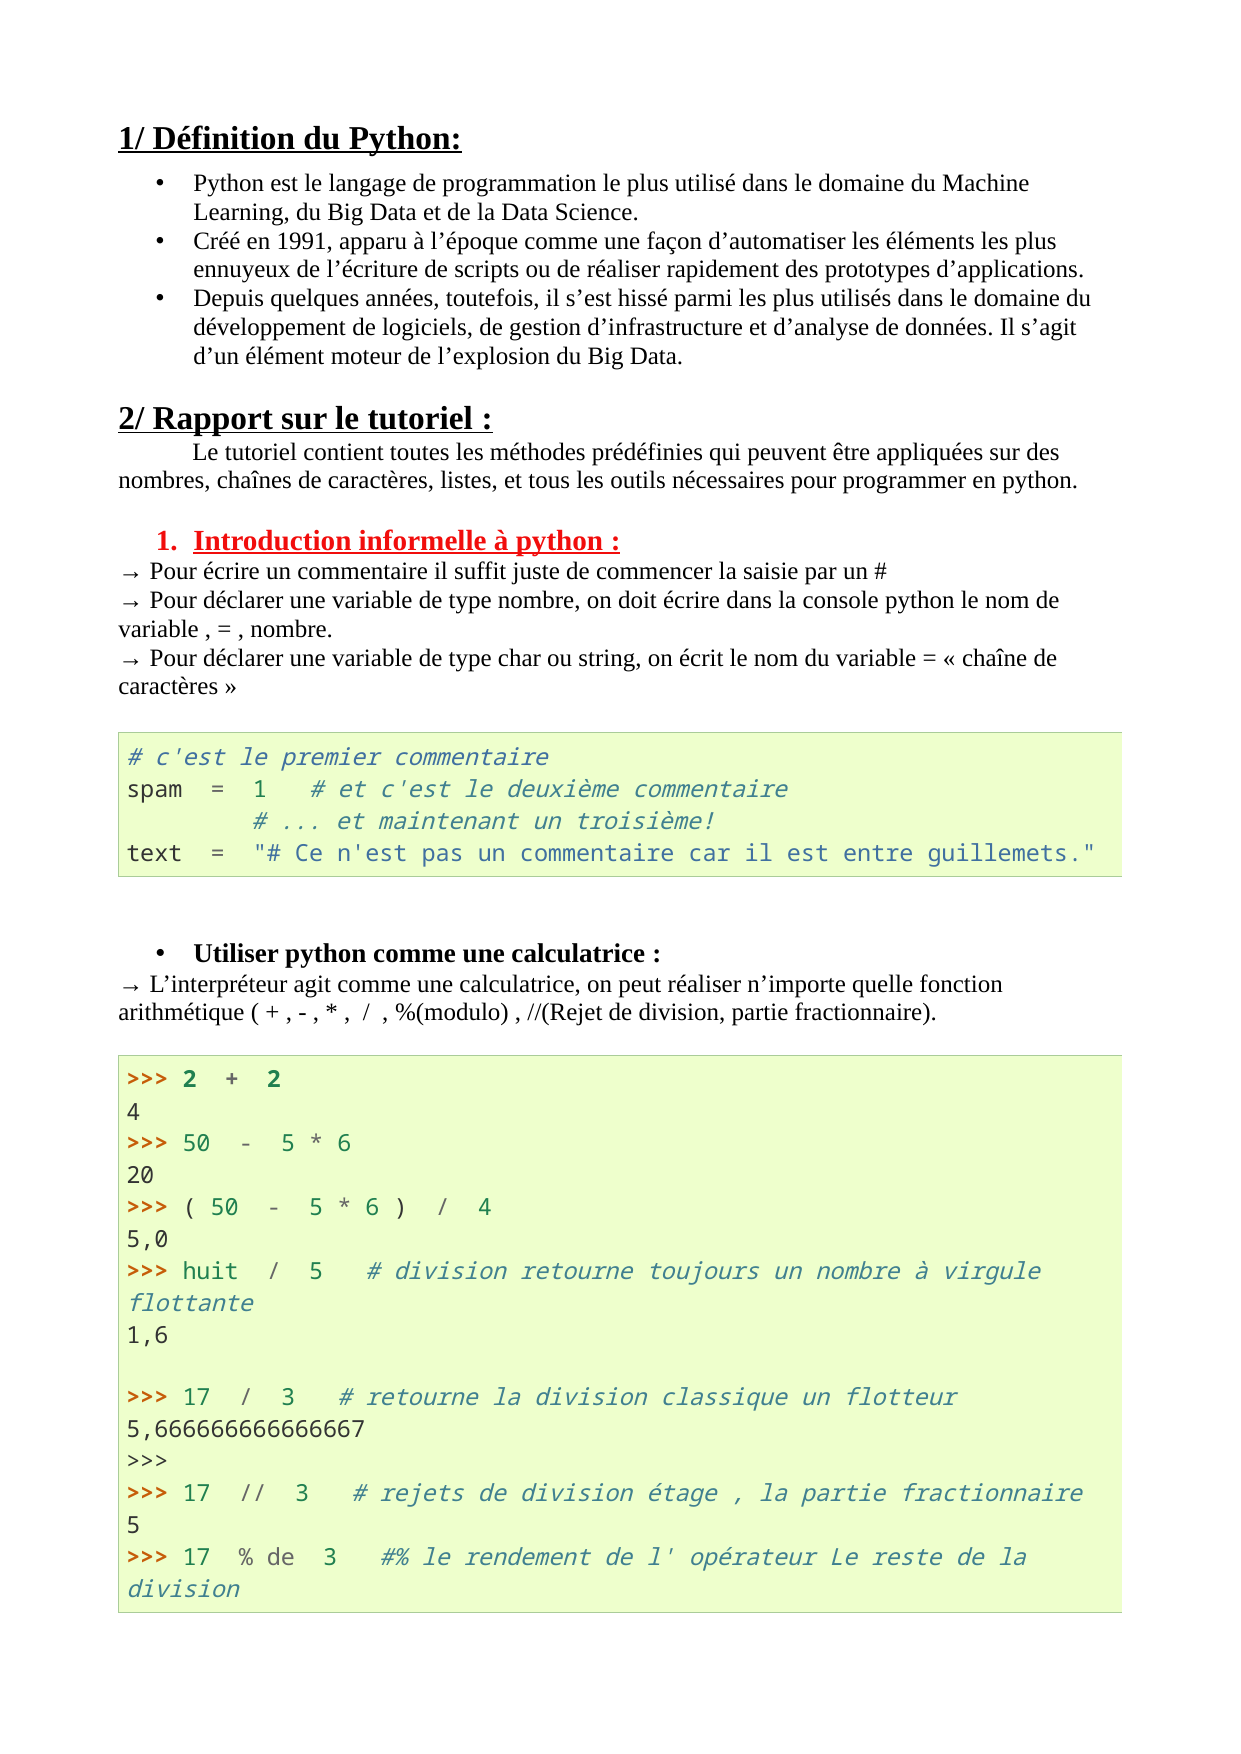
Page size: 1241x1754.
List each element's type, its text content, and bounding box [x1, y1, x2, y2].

text → Pour écrire un commentaire il suffit juste de commencer la saisie par un # [118, 556, 1122, 585]
list Depuis quelques années, toutefois, il s’est hissé parmi les plus utilisés dans le domaine du développement de logiciels, de gestion d’infrastructure et d’analyse de données. Il s’agit d’un élément moteur de l’explosion du Big Data. [156, 283, 1122, 369]
text 4 [119, 1087, 1122, 1119]
text >>> 17 % de 3 #% le rendement de l' opérateur Le reste de la division [119, 1532, 1122, 1612]
list Créé en 1991, apparu à l’époque comme une façon d’automatiser les éléments les plus ennuyeux de l’écriture de scripts ou de réaliser rapidement des prototypes d’applications. [156, 226, 1122, 283]
text >>> 2 + 2 [119, 1056, 1122, 1087]
text text = "# Ce n'est pas un commentaire car il est entre guillemets." [119, 828, 1122, 876]
text >>> 17 // 3 # rejets de division étage , la partie fractionnaire [119, 1468, 1122, 1500]
text 5,0 [119, 1215, 1122, 1247]
text → L’interpréteur agit comme une calculatrice, on peut réaliser n’importe quelle fonction arithmétique ( + , - , * , / , %(modulo) , //(Rejet de division, partie fractionnaire). [118, 969, 1122, 1026]
text >>> 17 / 3 # retourne la division classique un flotteur [119, 1372, 1122, 1404]
text # c'est le premier commentaire [119, 733, 1122, 764]
text >>> ( 50 - 5 * 6 ) / 4 [119, 1183, 1122, 1215]
text 5,666666666666667 [119, 1404, 1122, 1436]
text >>> huit / 5 # division retourne toujours un nombre à virgule flottante [119, 1247, 1122, 1311]
text 1,6 [119, 1311, 1122, 1351]
text → Pour déclarer une variable de type nombre, on doit écrire dans la console python le nom de variable , = , nombre. [118, 585, 1122, 643]
text >>> 50 - 5 * 6 [119, 1119, 1122, 1151]
text >>> [119, 1436, 1122, 1468]
list Introduction informelle à python : [156, 523, 1122, 556]
text 1/ Définition du Python: [118, 118, 1122, 156]
list Utiliser python comme une calculatrice : [156, 937, 1122, 969]
list Python est le langage de programmation le plus utilisé dans le domaine du Machine Learning, du Big Data et de la Data Science. [156, 168, 1122, 226]
text 2/ Rapport sur le tutoriel : [118, 398, 1122, 437]
text 5 [119, 1500, 1122, 1532]
text → Pour déclarer une variable de type char ou string, on écrit le nom du variable = « chaîne de caractères » [118, 643, 1122, 700]
text # ... et maintenant un troisième! [119, 796, 1122, 828]
text spam = 1 # et c'est le deuxième commentaire [119, 764, 1122, 796]
text Le tutoriel contient toutes les méthodes prédéfinies qui peuvent être appliquées sur des nombres, chaînes de caractères, listes, et tous les outils nécessaires pour programmer en python. [118, 437, 1122, 494]
text 20 [119, 1151, 1122, 1183]
